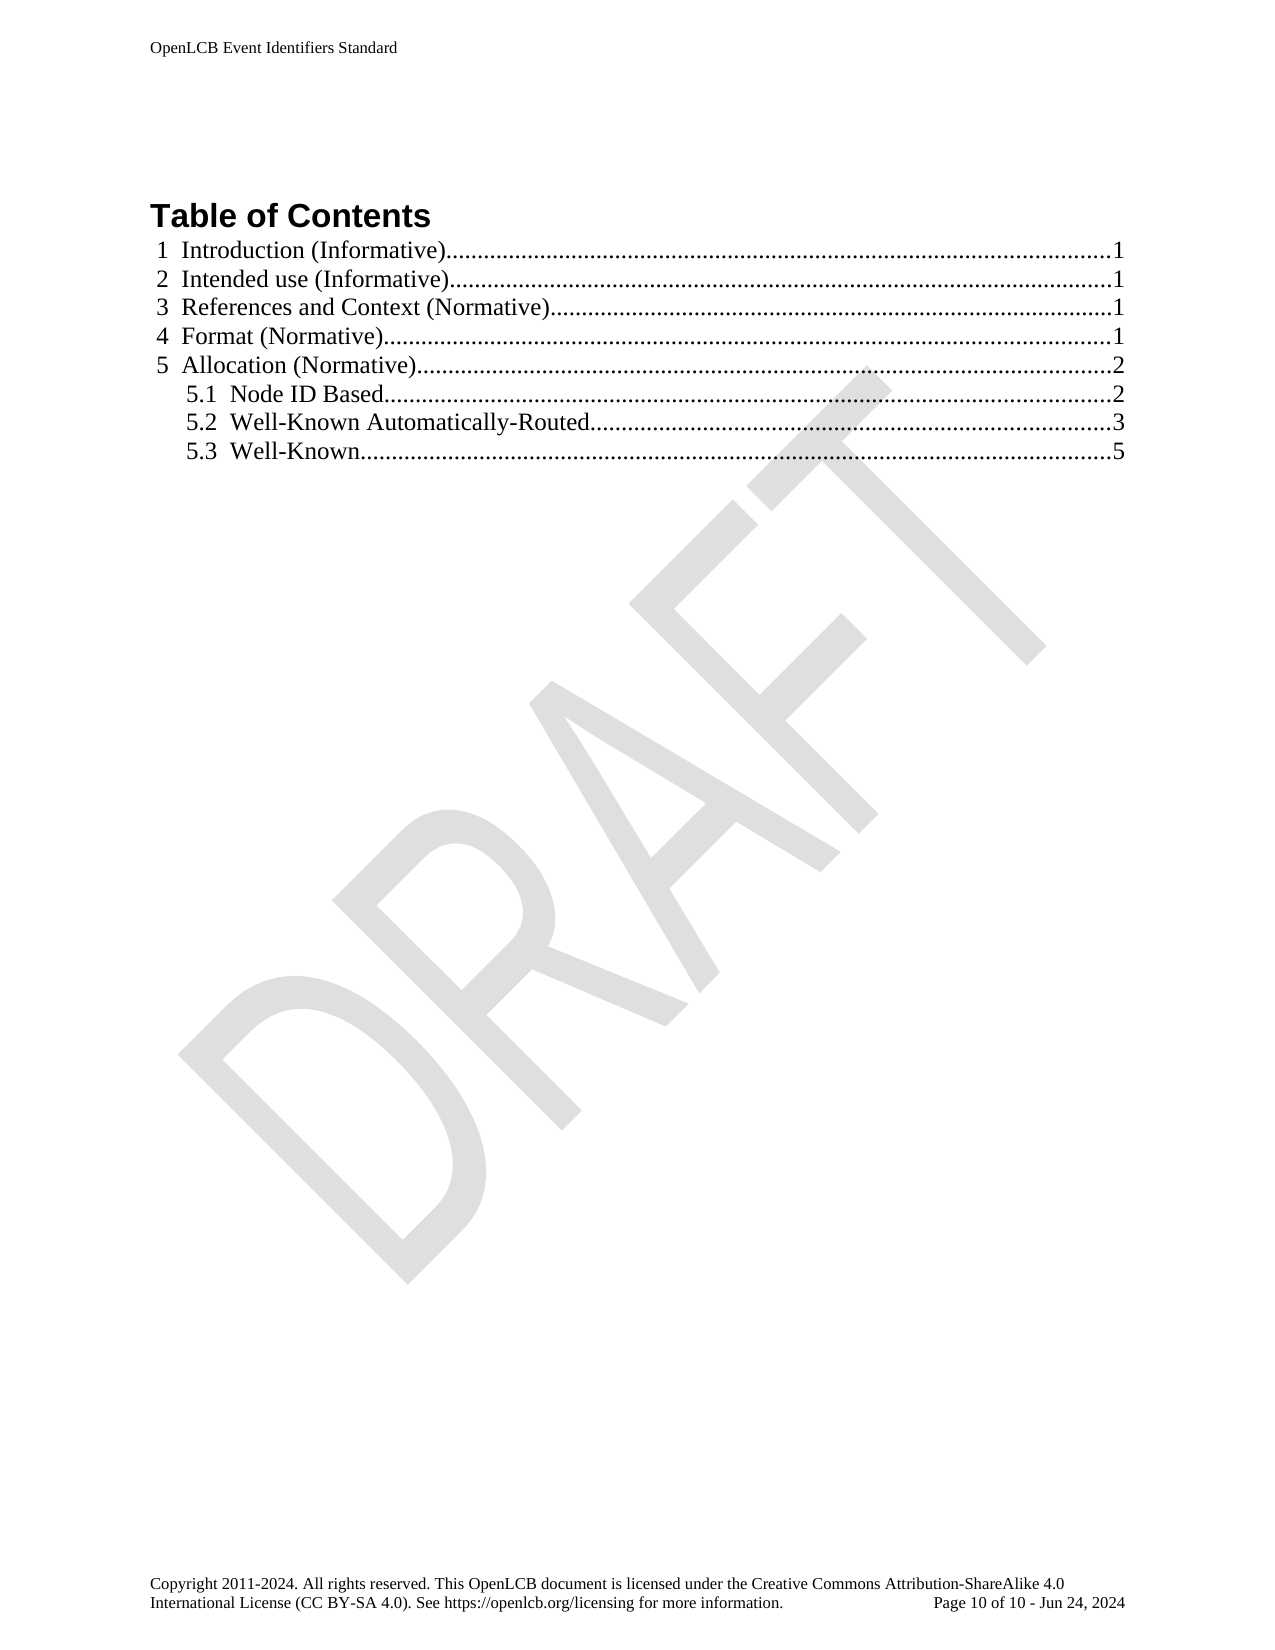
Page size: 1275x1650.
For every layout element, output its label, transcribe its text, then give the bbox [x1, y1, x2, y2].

text 5.2 Well-Known Automatically-Routed 3 [179, 407, 824, 436]
text 5.1 Node ID Based 2 [877, 379, 1125, 407]
text 3 References and Context (Normative) 1 [150, 292, 1125, 321]
text 4 Format (Normative) 1 [150, 321, 1125, 350]
text 1 Introduction (Informative) 1 [150, 235, 1125, 264]
subtitle Table of Contents [150, 196, 1125, 235]
text 5.1 Node ID Based 2 [179, 379, 852, 407]
text 5.3 Well-Known 5 [179, 436, 795, 465]
text 5.3 Well-Known 5 [843, 436, 1125, 465]
text 5.2 Well-Known Automatically-Routed 3 [849, 407, 1125, 436]
text 2 Intended use (Informative) 1 [150, 264, 1125, 292]
text 5 Allocation (Normative) 2 [150, 350, 1125, 379]
